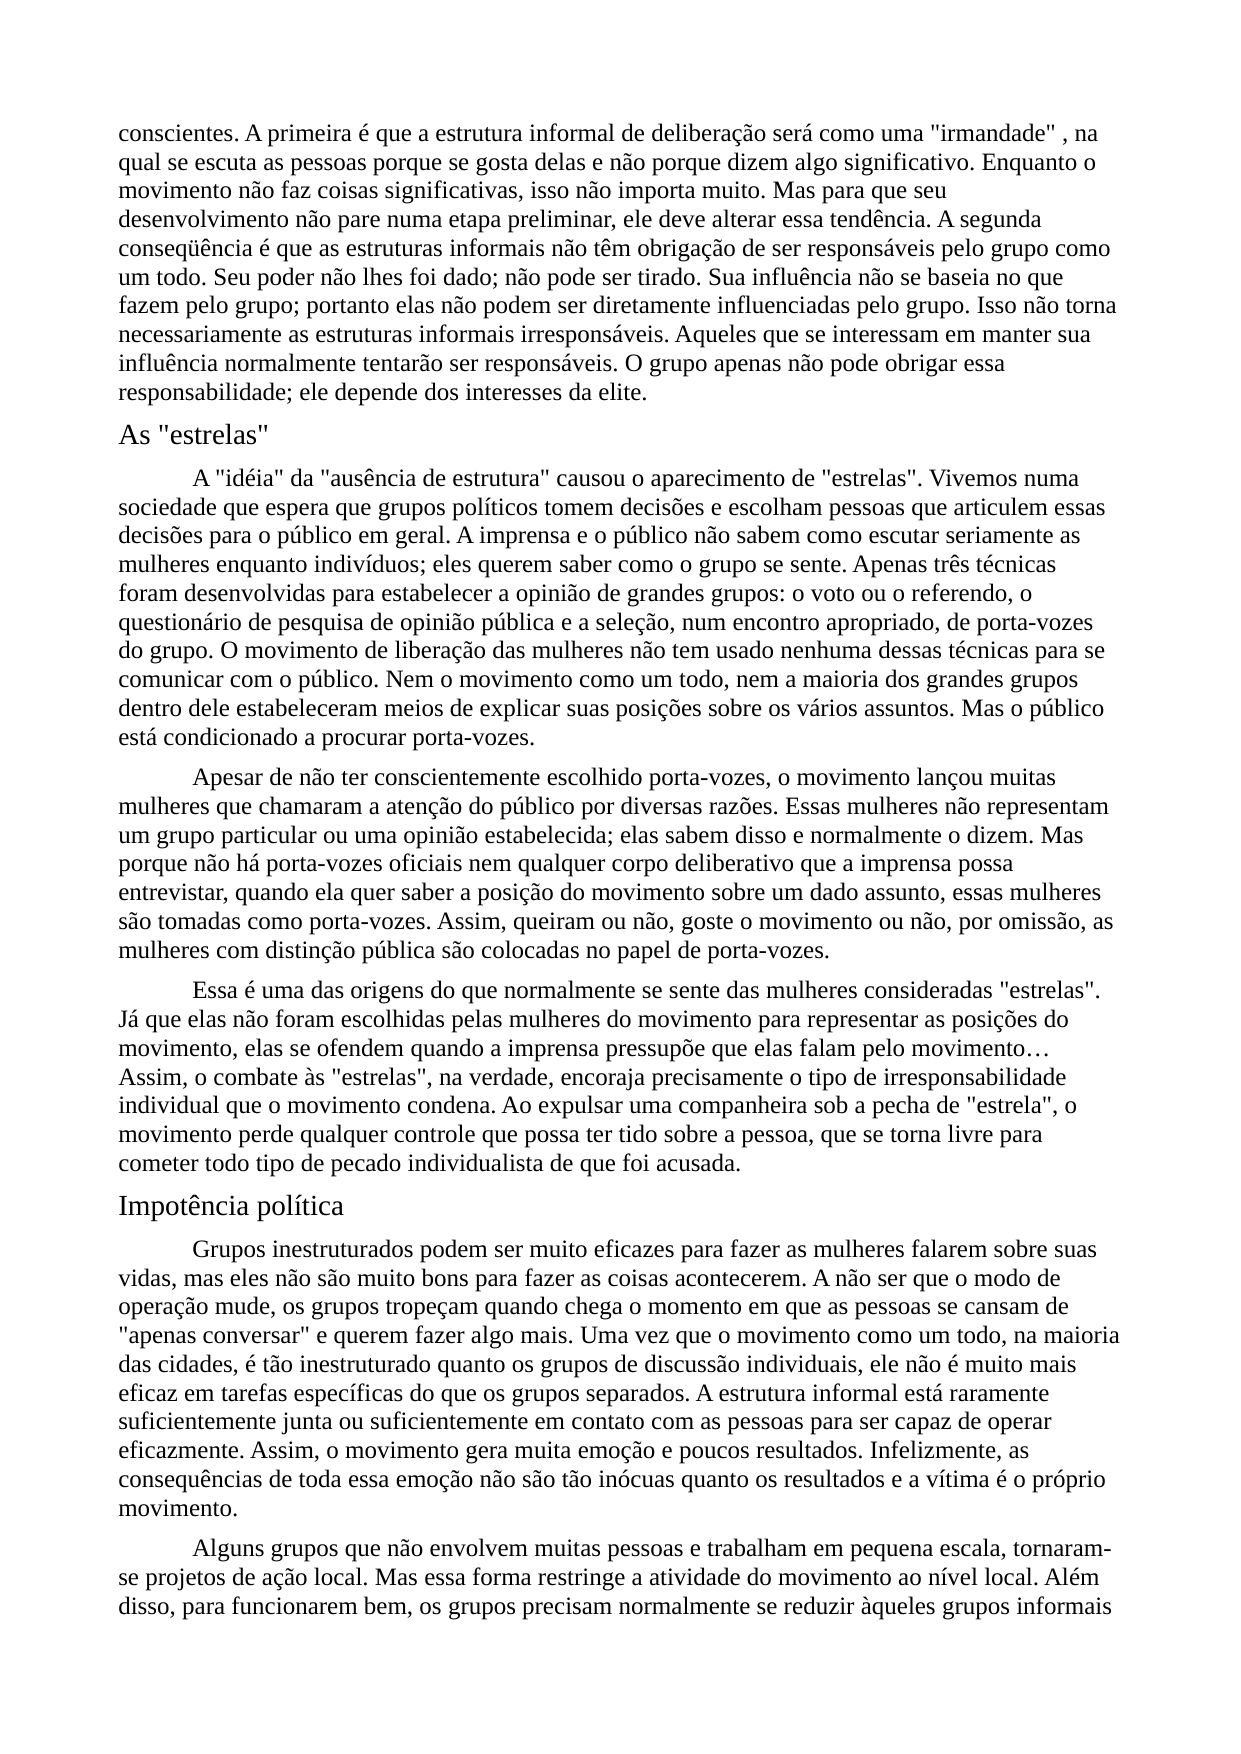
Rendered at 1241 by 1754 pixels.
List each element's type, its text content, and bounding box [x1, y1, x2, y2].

text conscientes. A primeira é que a estrutura informal de deliberação será como uma "irmandade" , na qual se escuta as pessoas porque se gosta delas e não porque dizem algo significativo. Enquanto o movimento não faz coisas significativas, isso não importa muito. Mas para que seu desenvolvimento não pare numa etapa preliminar, ele deve alterar essa tendência. A segunda conseqüência é que as estruturas informais não têm obrigação de ser responsáveis pelo grupo como um todo. Seu poder não lhes foi dado; não pode ser tirado. Sua influência não se baseia no que fazem pelo grupo; portanto elas não podem ser diretamente influenciadas pelo grupo. Isso não torna necessariamente as estruturas informais irresponsáveis. Aqueles que se interessam em manter sua influência normalmente tentarão ser responsáveis. O grupo apenas não pode obrigar essa responsabilidade; ele depende dos interesses da elite. [118, 118, 1122, 406]
text Grupos inestruturados podem ser muito eficazes para fazer as mulheres falarem sobre suas vidas, mas eles não são muito bons para fazer as coisas acontecerem. A não ser que o modo de operação mude, os grupos tropeçam quando chega o momento em que as pessoas se cansam de "apenas conversar" e querem fazer algo mais. Uma vez que o movimento como um todo, na maioria das cidades, é tão inestruturado quanto os grupos de discussão individuais, ele não é muito mais eficaz em tarefas específicas do que os grupos separados. A estrutura informal está raramente suficientemente junta ou suficientemente em contato com as pessoas para ser capaz de operar eficazmente. Assim, o movimento gera muita emoção e poucos resultados. Infelizmente, as consequências de toda essa emoção não são tão inócuas quanto os resultados e a vítima é o próprio movimento. [118, 1234, 1122, 1521]
text Essa é uma das origens do que normalmente se sente das mulheres consideradas "estrelas". Já que elas não foram escolhidas pelas mulheres do movimento para representar as posições do movimento, elas se ofendem quando a imprensa pressupõe que elas falam pelo movimento… Assim, o combate às "estrelas", na verdade, encoraja precisamente o tipo de irresponsabilidade individual que o movimento condena. Ao expulsar uma companheira sob a pecha de "estrela", o movimento perde qualquer controle que possa ter tido sobre a pessoa, que se torna livre para cometer todo tipo de pecado individualista de que foi acusada. [118, 975, 1122, 1177]
subtitle As "estrelas" [118, 417, 1122, 451]
text Apesar de não ter conscientemente escolhido porta-vozes, o movimento lançou muitas mulheres que chamaram a atenção do público por diversas razões. Essas mulheres não representam um grupo particular ou uma opinião estabelecida; elas sabem disso e normalmente o dizem. Mas porque não há porta-vozes oficiais nem qualquer corpo deliberativo que a imprensa possa entrevistar, quando ela quer saber a posição do movimento sobre um dado assunto, essas mulheres são tomadas como porta-vozes. Assim, queiram ou não, goste o movimento ou não, por omissão, as mulheres com distinção pública são colocadas no papel de porta-vozes. [118, 762, 1122, 963]
text A "idéia" da "ausência de estrutura" causou o aparecimento de "estrelas". Vivemos numa sociedade que espera que grupos políticos tomem decisões e escolham pessoas que articulem essas decisões para o público em geral. A imprensa e o público não sabem como escutar seriamente as mulheres enquanto indivíduos; eles querem saber como o grupo se sente. Apenas três técnicas foram desenvolvidas para estabelecer a opinião de grandes grupos: o voto ou o referendo, o questionário de pesquisa de opinião pública e a seleção, num encontro apropriado, de porta-vozes do grupo. O movimento de liberação das mulheres não tem usado nenhuma dessas técnicas para se comunicar com o público. Nem o movimento como um todo, nem a maioria dos grandes grupos dentro dele estabeleceram meios de explicar suas posições sobre os vários assuntos. Mas o público está condicionado a procurar porta-vozes. [118, 463, 1122, 750]
subtitle Impotência política [118, 1188, 1122, 1222]
text Alguns grupos que não envolvem muitas pessoas e trabalham em pequena escala, tornaram-se projetos de ação local. Mas essa forma restringe a atividade do movimento ao nível local. Além disso, para funcionarem bem, os grupos precisam normalmente se reduzir àqueles grupos informais [118, 1533, 1122, 1619]
